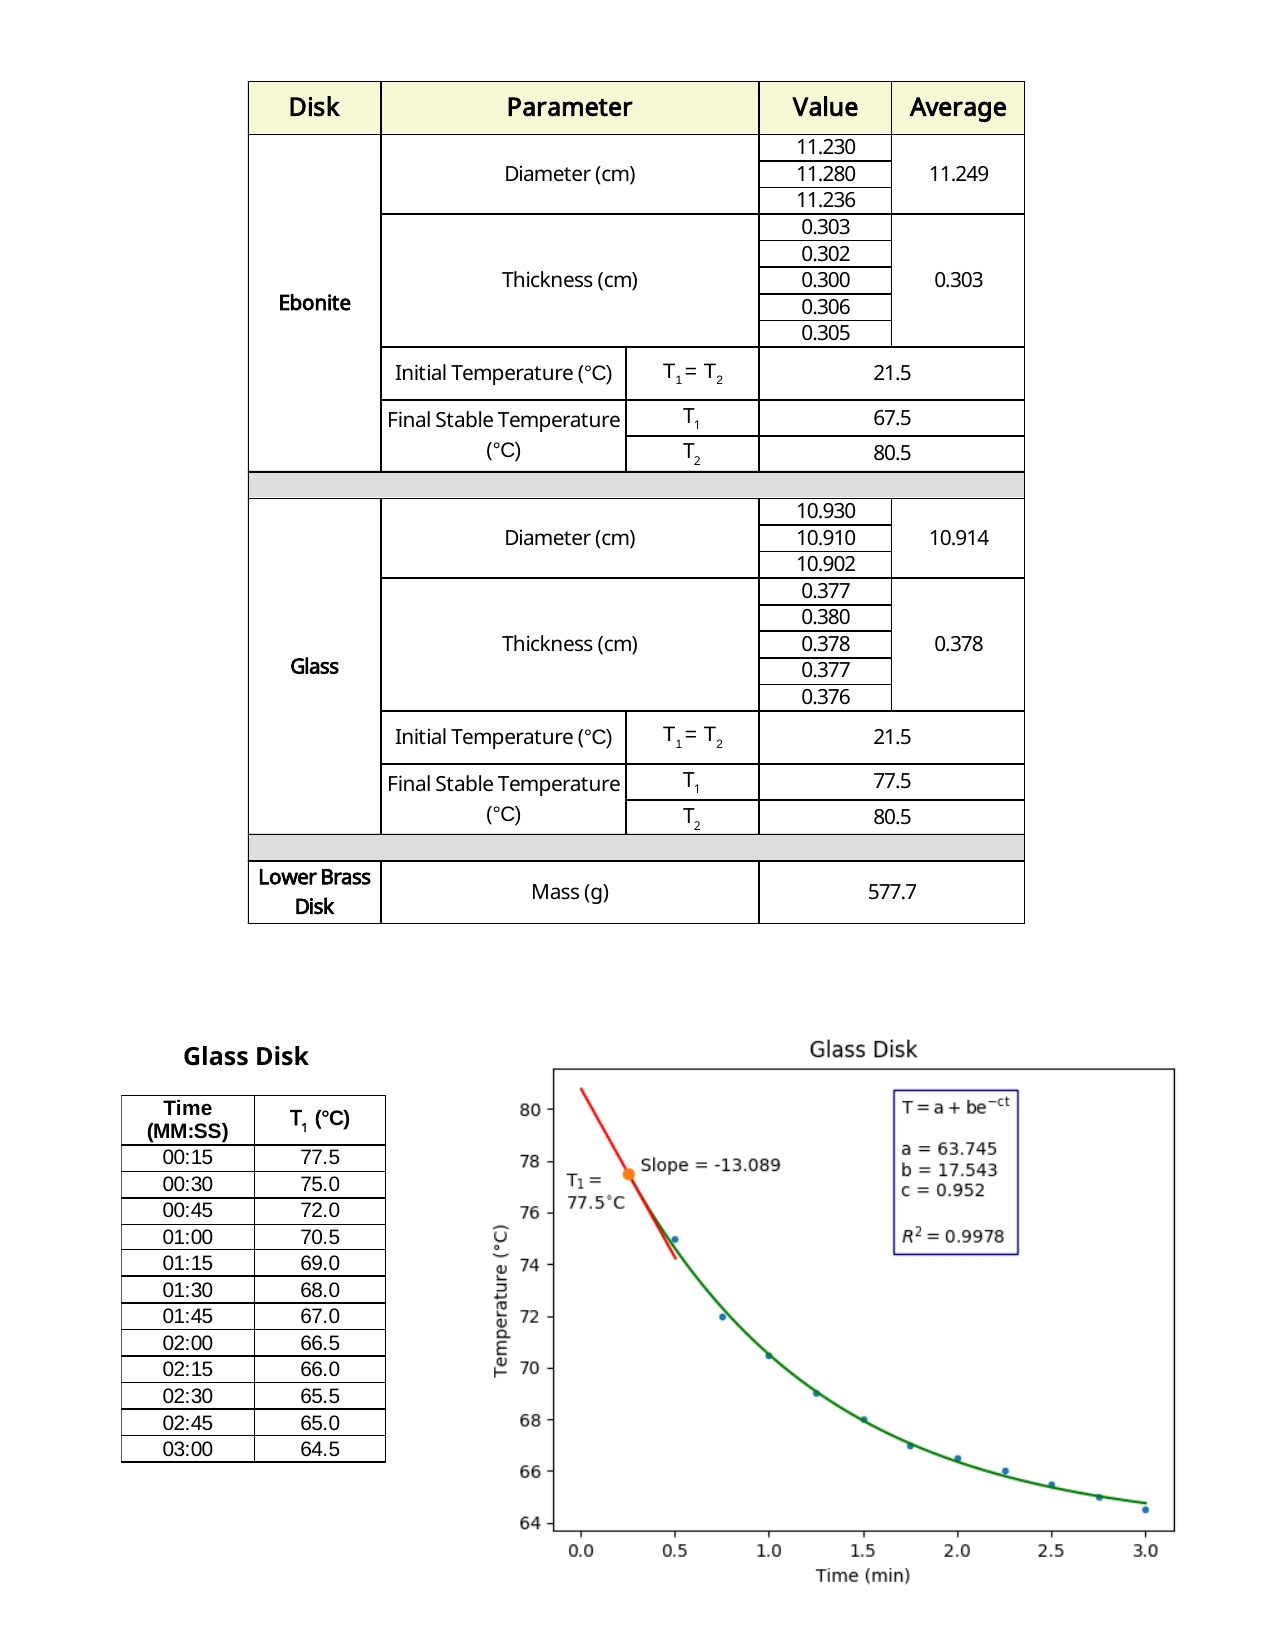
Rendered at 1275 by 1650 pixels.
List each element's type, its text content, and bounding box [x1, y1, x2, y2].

picture [468, 1022, 1197, 1597]
text Glass Disk [118, 1038, 468, 1072]
